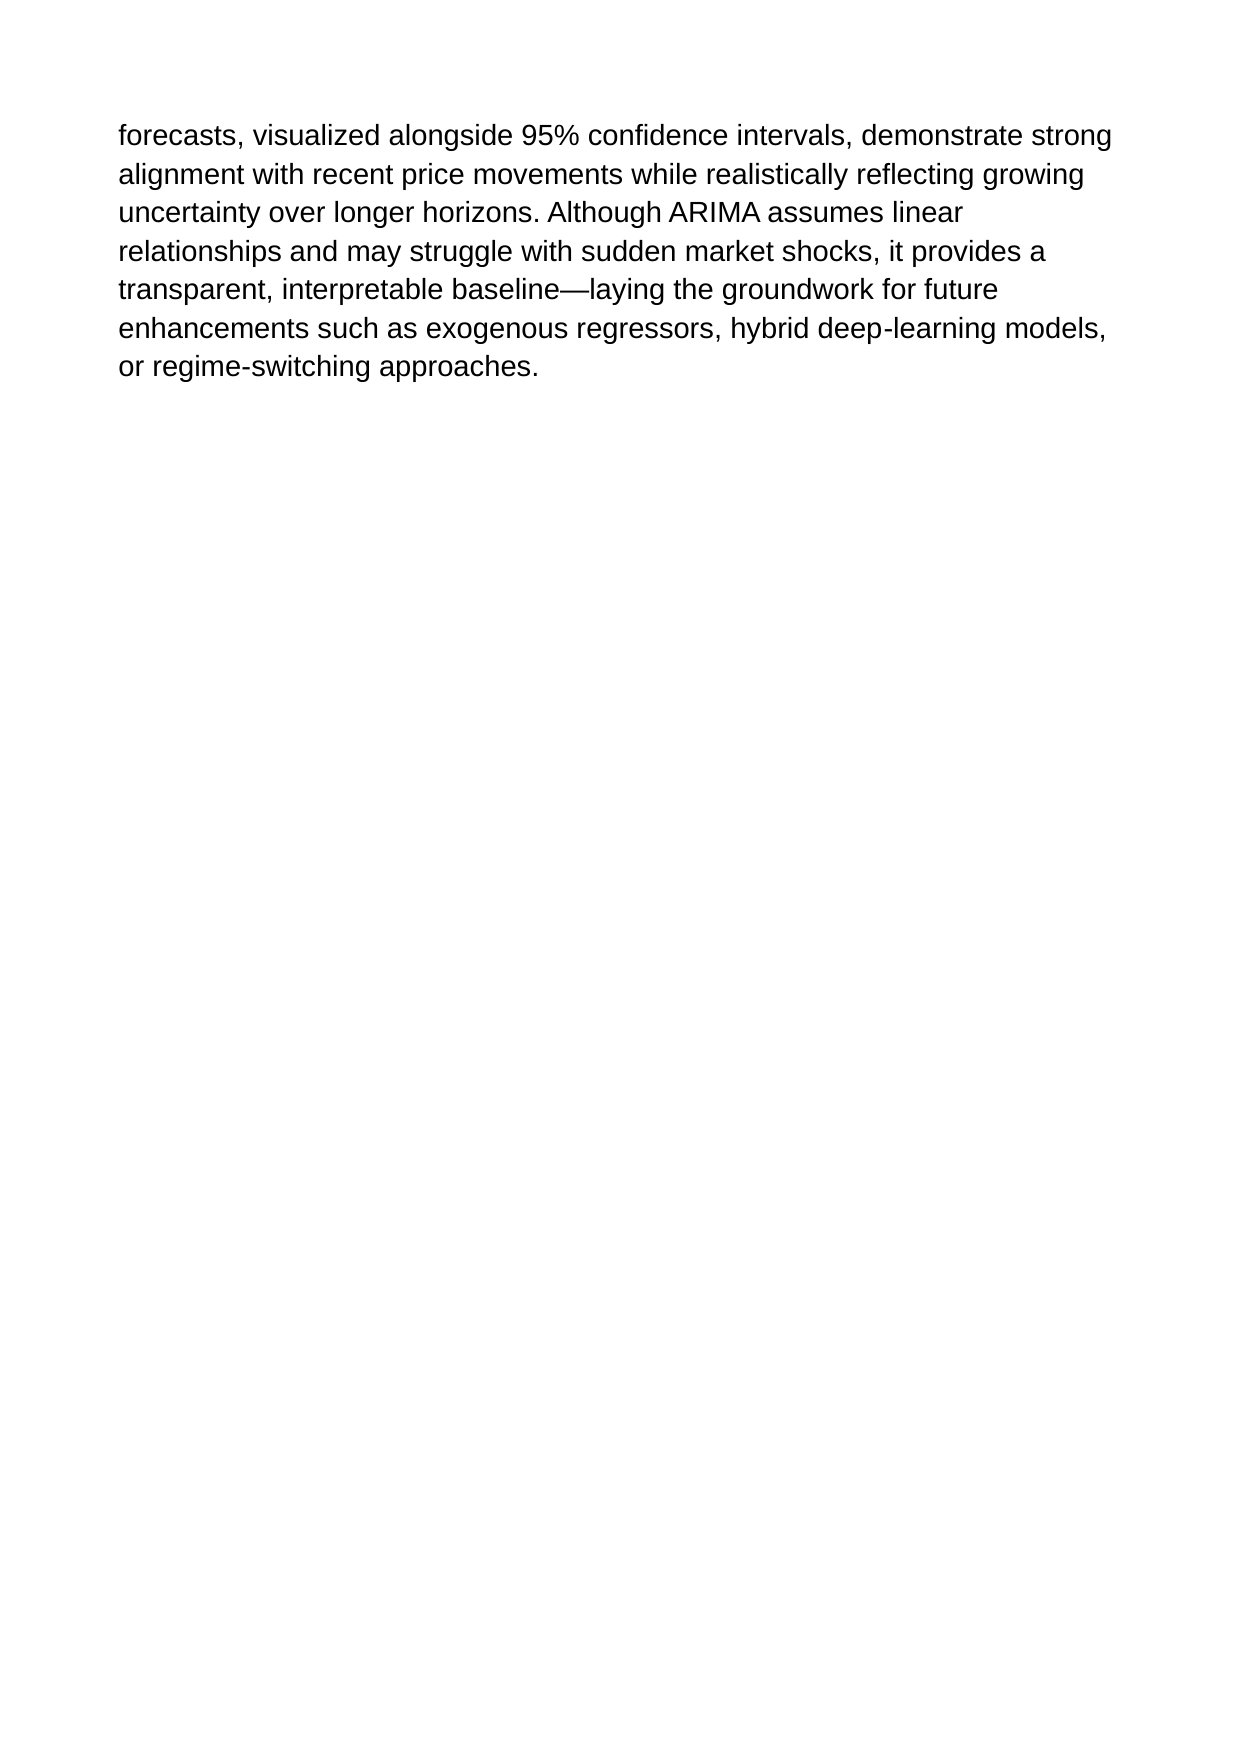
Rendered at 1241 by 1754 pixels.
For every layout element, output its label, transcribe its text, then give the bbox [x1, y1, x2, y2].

text forecasts, visualized alongside 95% confidence intervals, demonstrate strong alignment with recent price movements while realistically reflecting growing uncertainty over longer horizons. Although ARIMA assumes linear relationships and may struggle with sudden market shocks, it provides a transparent, interpretable baseline—laying the groundwork for future enhancements such as exogenous regressors, hybrid deep‑learning models, or regime‑switching approaches. [118, 118, 1122, 383]
